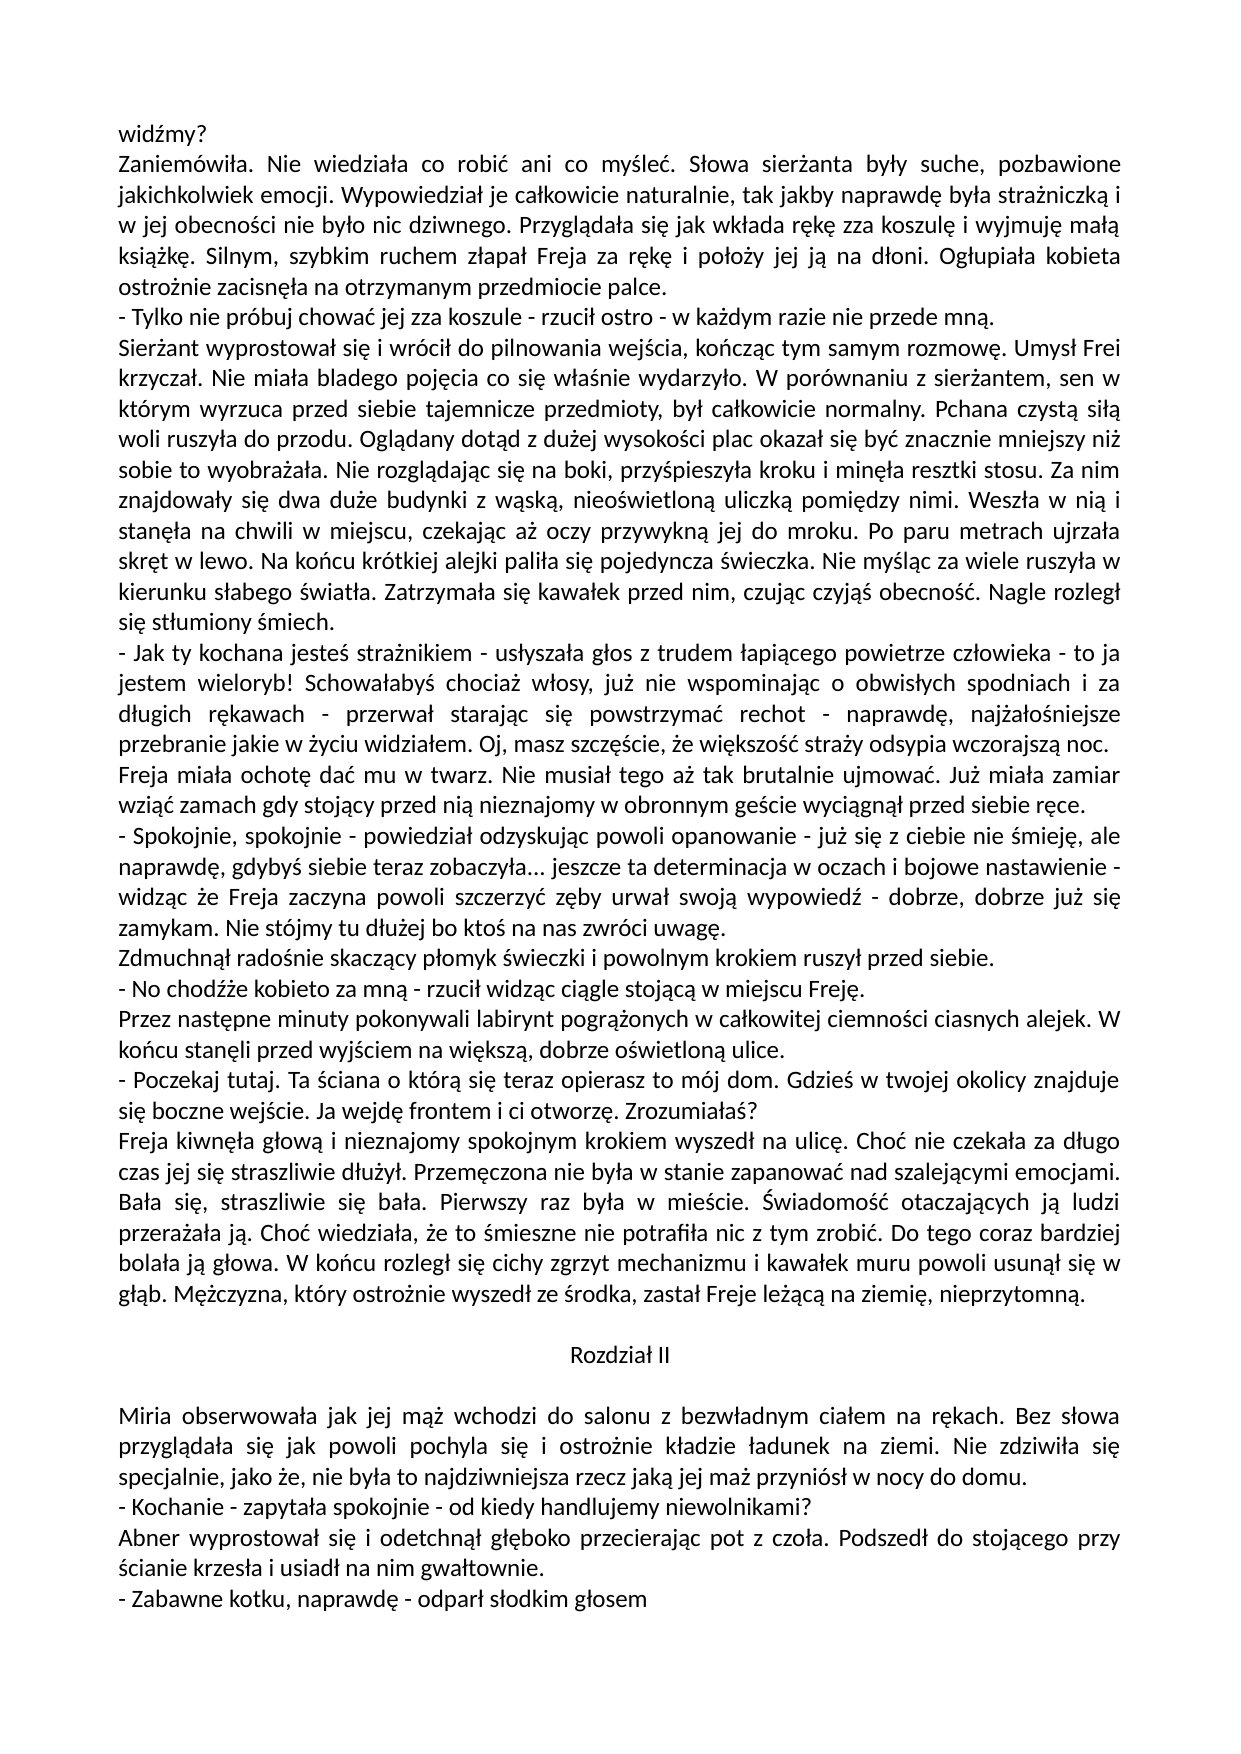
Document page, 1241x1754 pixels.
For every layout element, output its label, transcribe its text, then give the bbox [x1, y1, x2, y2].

text - No chodźże kobieto za mną - rzucił widząc ciągle stojącą w miejscu Freję. [118, 973, 1122, 1003]
text Zdmuchnął radośnie skaczący płomyk świeczki i powolnym krokiem ruszył przed siebie. [118, 942, 1122, 973]
text - Spokojnie, spokojnie - powiedział odzyskując powoli opanowanie - już się z ciebie nie śmieję, ale naprawdę, gdybyś siebie teraz zobaczyła... jeszcze ta determinacja w oczach i bojowe nastawienie - widząc że Freja zaczyna powoli szczerzyć zęby urwał swoją wypowiedź - dobrze, dobrze już się zamykam. Nie stójmy tu dłużej bo ktoś na nas zwróci uwagę. [118, 820, 1122, 942]
text - Tylko nie próbuj chować jej zza koszule - rzucił ostro - w każdym razie nie przede mną. [118, 301, 1122, 332]
text widźmy? [118, 118, 1122, 149]
text Sierżant wyprostował się i wrócił do pilnowania wejścia, kończąc tym samym rozmowę. Umysł Frei krzyczał. Nie miała bladego pojęcia co się właśnie wydarzyło. W porównaniu z sierżantem, sen w którym wyrzuca przed siebie tajemnicze przedmioty, był całkowicie normalny. Pchana czystą siłą woli ruszyła do przodu. Oglądany dotąd z dużej wysokości plac okazał się być znacznie mniejszy niż sobie to wyobrażała. Nie rozglądając się na boki, przyśpieszyła kroku i minęła resztki stosu. Za nim znajdowały się dwa duże budynki z wąską, nieoświetloną uliczką pomiędzy nimi. Weszła w nią i stanęła na chwili w miejscu, czekając aż oczy przywykną jej do mroku. Po paru metrach ujrzała skręt w lewo. Na końcu krótkiej alejki paliła się pojedyncza świeczka. Nie myśląc za wiele ruszyła w kierunku słabego światła. Zatrzymała się kawałek przed nim, czując czyjąś obecność. Nagle rozległ się stłumiony śmiech. [118, 332, 1122, 637]
text Freja kiwnęła głową i nieznajomy spokojnym krokiem wyszedł na ulicę. Choć nie czekała za długo czas jej się straszliwie dłużył. Przemęczona nie była w stanie zapanować nad szalejącymi emocjami. Bała się, straszliwie się bała. Pierwszy raz była w mieście. Świadomość otaczających ją ludzi przerażała ją. Choć wiedziała, że to śmieszne nie potrafiła nic z tym zrobić. Do tego coraz bardziej bolała ją głowa. W końcu rozległ się cichy zgrzyt mechanizmu i kawałek muru powoli usunął się w głąb. Mężczyzna, który ostrożnie wyszedł ze środka, zastał Freje leżącą na ziemię, nieprzytomną. [118, 1125, 1122, 1308]
text Abner wyprostował się i odetchnął głęboko przecierając pot z czoła. Podszedł do stojącego przy ścianie krzesła i usiadł na nim gwałtownie. [118, 1522, 1122, 1583]
text Zaniemówiła. Nie wiedziała co robić ani co myśleć. Słowa sierżanta były suche, pozbawione jakichkolwiek emocji. Wypowiedział je całkowicie naturalnie, tak jakby naprawdę była strażniczką i w jej obecności nie było nic dziwnego. Przyglądała się jak wkłada rękę zza koszulę i wyjmuję małą książkę. Silnym, szybkim ruchem złapał Freja za rękę i położy jej ją na dłoni. Ogłupiała kobieta ostrożnie zacisnęła na otrzymanym przedmiocie palce. [118, 149, 1122, 301]
text - Kochanie - zapytała spokojnie - od kiedy handlujemy niewolnikami? [118, 1492, 1122, 1522]
text - Poczekaj tutaj. Ta ściana o którą się teraz opierasz to mój dom. Gdzieś w twojej okolicy znajduje się boczne wejście. Ja wejdę frontem i ci otworzę. Zrozumiałaś? [118, 1064, 1122, 1125]
text Rozdział II [118, 1339, 1122, 1369]
text Miria obserwowała jak jej mąż wchodzi do salonu z bezwładnym ciałem na rękach. Bez słowa przyglądała się jak powoli pochyla się i ostrożnie kładzie ładunek na ziemi. Nie zdziwiła się specjalnie, jako że, nie była to najdziwniejsza rzecz jaką jej maż przyniósł w nocy do domu. [118, 1400, 1122, 1492]
text - Jak ty kochana jesteś strażnikiem - usłyszała głos z trudem łapiącego powietrze człowieka - to ja jestem wieloryb! Schowałabyś chociaż włosy, już nie wspominając o obwisłych spodniach i za długich rękawach - przerwał starając się powstrzymać rechot - naprawdę, najżałośniejsze przebranie jakie w życiu widziałem. Oj, masz szczęście, że większość straży odsypia wczorajszą noc. [118, 637, 1122, 759]
text - Zabawne kotku, naprawdę - odparł słodkim głosem [118, 1583, 1122, 1614]
text Przez następne minuty pokonywali labirynt pogrążonych w całkowitej ciemności ciasnych alejek. W końcu stanęli przed wyjściem na większą, dobrze oświetloną ulice. [118, 1003, 1122, 1064]
text Freja miała ochotę dać mu w twarz. Nie musiał tego aż tak brutalnie ujmować. Już miała zamiar wziąć zamach gdy stojący przed nią nieznajomy w obronnym geście wyciągnął przed siebie ręce. [118, 759, 1122, 820]
